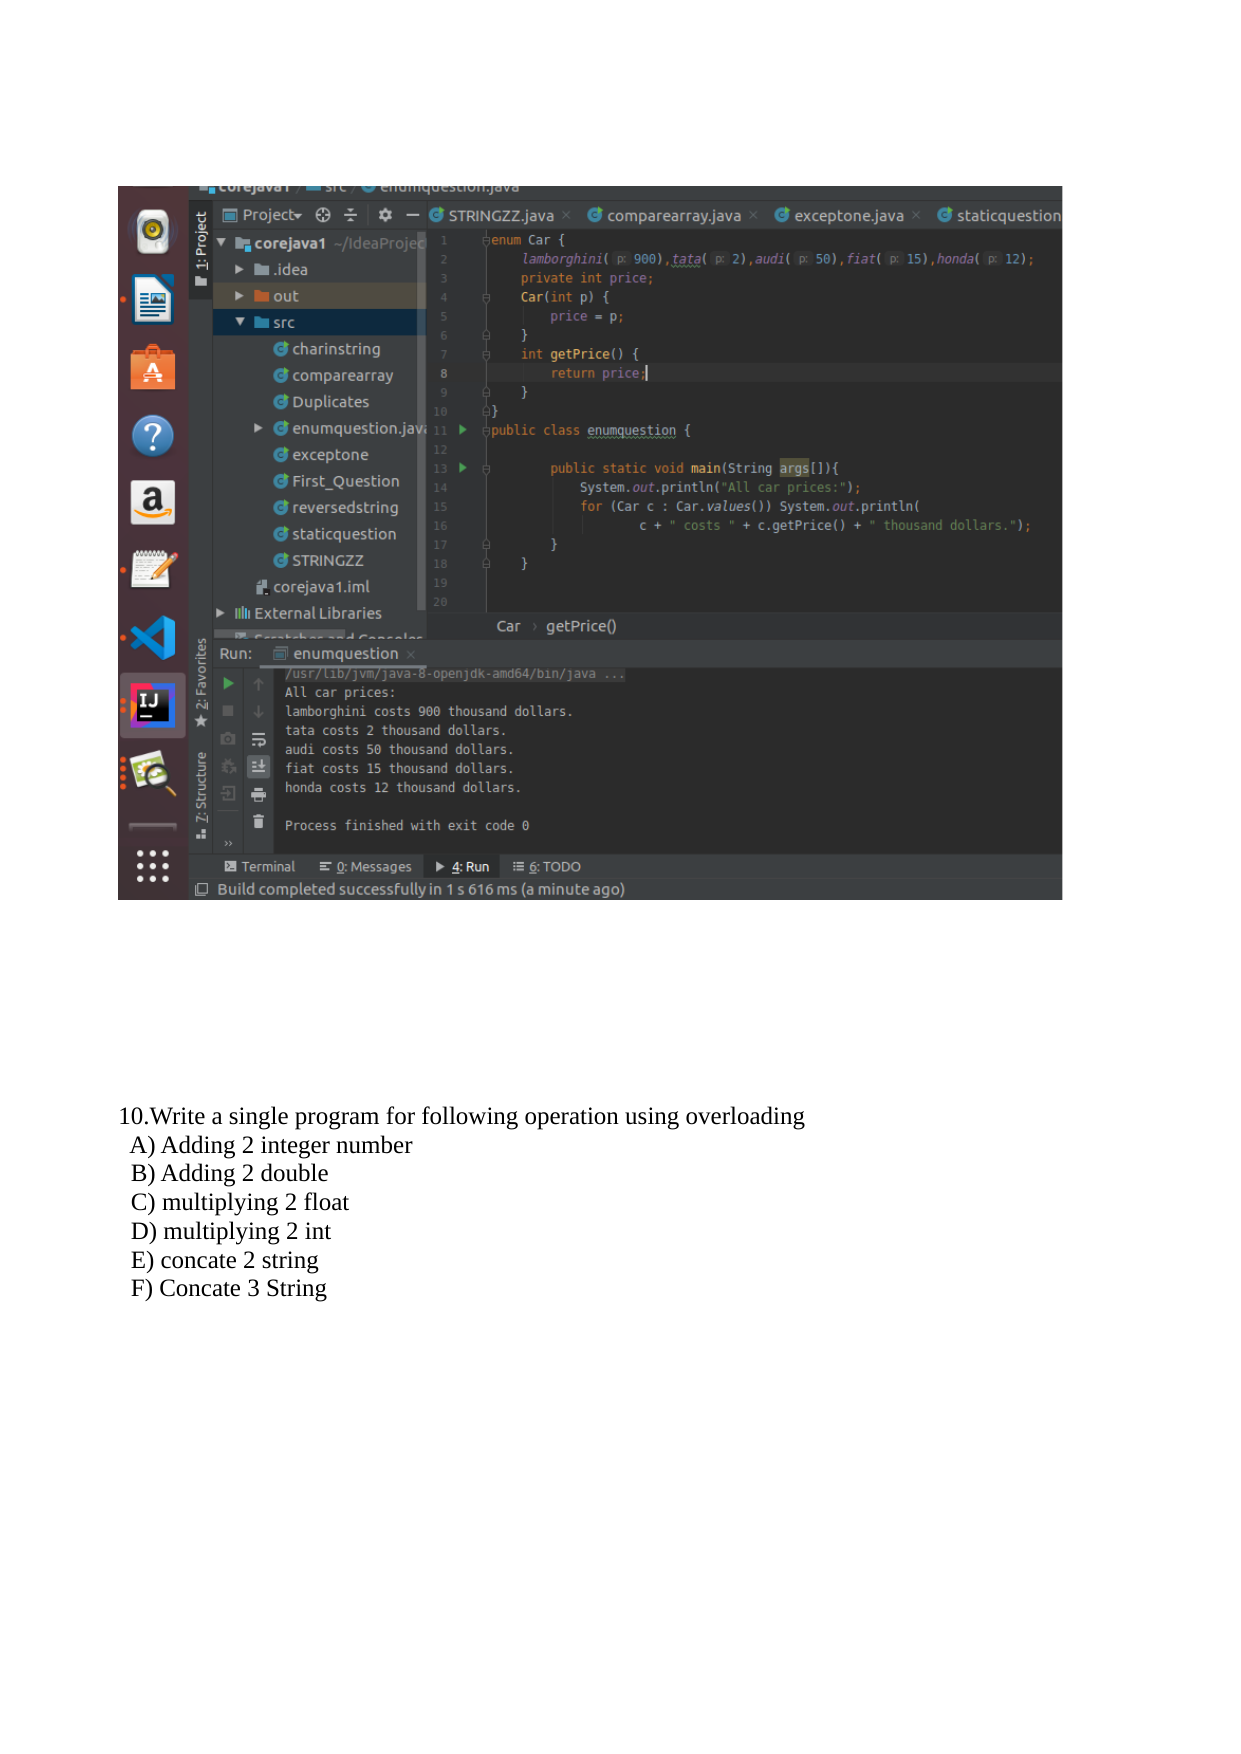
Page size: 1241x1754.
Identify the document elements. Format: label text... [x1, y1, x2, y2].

text 10.Write a single program for following operation using overloading A) Adding 2 integer number B) Adding 2 double C) multiplying 2 float D) multiplying 2 int E) concate 2 string F) Concate 3 String [118, 1101, 1122, 1302]
picture [118, 186, 1063, 900]
